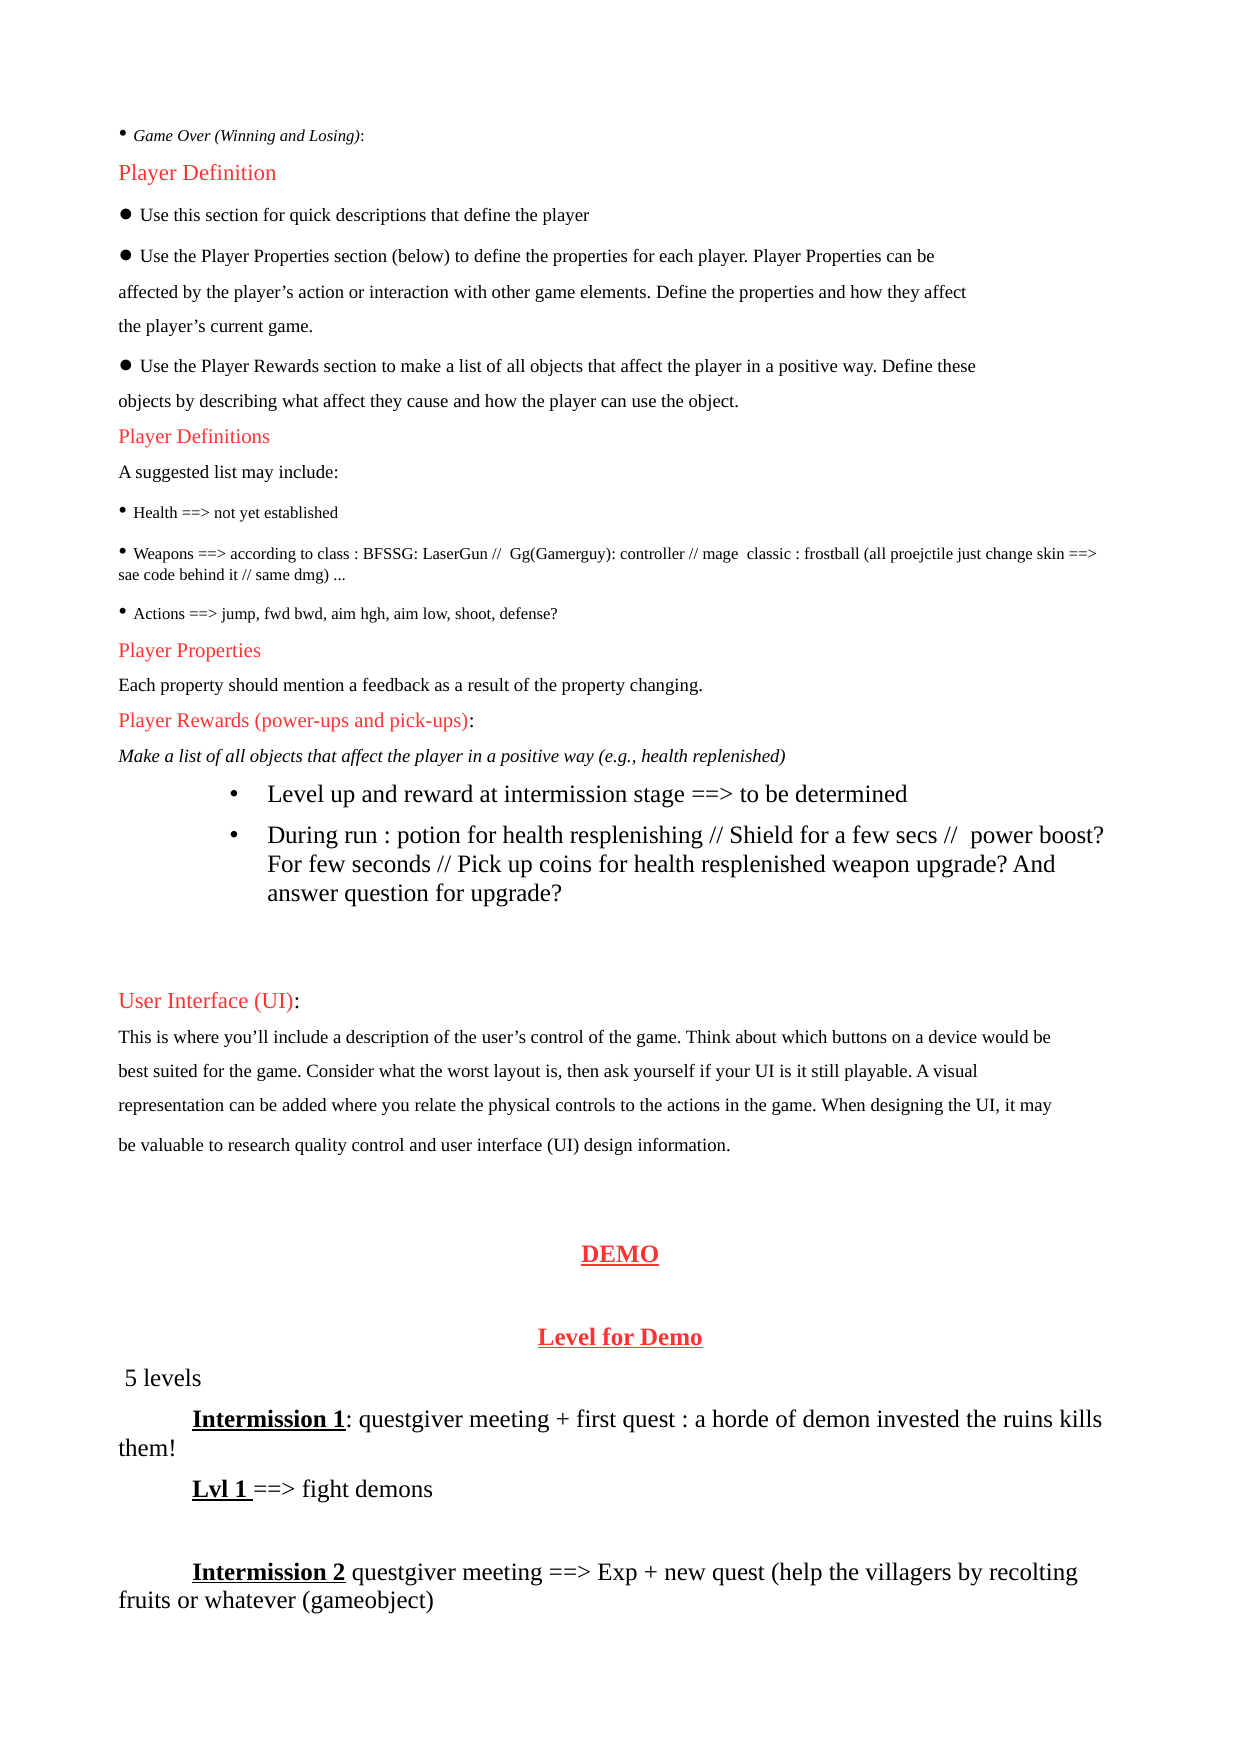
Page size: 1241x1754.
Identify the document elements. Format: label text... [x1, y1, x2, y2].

text Player Definitions [118, 424, 1122, 448]
text ● Use the Player Properties section (below) to define the properties for each player. Player Properties can be [118, 239, 1122, 268]
text • Weapons ==> according to class : BFSSG: LaserGun // Gg(Gamerguy): controller // mage classic : frostball (all proejctile just change skin ==> sae code behind it // same dmg) ... [118, 536, 1122, 584]
text Player Properties [118, 638, 1122, 662]
text ● Use the Player Rewards section to make a list of all objects that affect the player in a positive way. Define these [118, 349, 1122, 378]
text Each property should mention a feedback as a result of the property changing. [118, 674, 1122, 696]
text • Actions ==> jump, fwd bwd, aim hgh, aim low, shoot, defense? [118, 596, 1122, 625]
text Player Definition [118, 159, 1122, 186]
list Level up and reward at intermission stage ==> to be determined [229, 779, 1122, 808]
text Intermission 2 questgiver meeting ==> Exp + new quest (help the villagers by recolting fruits or whatever (gameobject) [118, 1557, 1122, 1614]
text Lvl 1 ==> fight demons [118, 1474, 1122, 1503]
text • Health ==> not yet established [118, 495, 1122, 523]
text the player’s current game. [118, 315, 1122, 336]
text Level for Demo [118, 1322, 1122, 1351]
text Player Rewards (power-ups and pick-ups): [118, 708, 1122, 732]
text DEMO [118, 1239, 1122, 1268]
text ● Use this section for quick descriptions that define the player [118, 198, 1122, 227]
text Make a list of all objects that affect the player in a positive way (e.g., health replenished) [118, 745, 1122, 766]
text affected by the player’s action or interaction with other game elements. Define the properties and how they affect [118, 281, 1122, 302]
text be valuable to research quality control and user interface (UI) design information. [118, 1128, 1122, 1186]
text representation can be added where you relate the physical controls to the actions in the game. When designing the UI, it may [118, 1094, 1122, 1116]
text Intermission 1: questgiver meeting + first quest : a horde of demon invested the ruins kills them! [118, 1404, 1122, 1462]
text best suited for the game. Consider what the worst layout is, then ask yourself if your UI is it still playable. A visual [118, 1060, 1122, 1082]
list During run : potion for health resplenishing // Shield for a few secs // power boost? For few seconds // Pick up coins for health resplenished weapon upgrade? And answer question for upgrade? [229, 820, 1122, 906]
text A suggested list may include: [118, 461, 1122, 482]
text • Game Over (Winning and Losing): [118, 118, 1122, 147]
text User Interface (UI): [118, 987, 1122, 1013]
text 5 levels [118, 1363, 1122, 1392]
text objects by describing what affect they cause and how the player can use the object. [118, 390, 1122, 412]
text This is where you’ll include a description of the user’s control of the game. Think about which buttons on a device would be [118, 1026, 1122, 1047]
